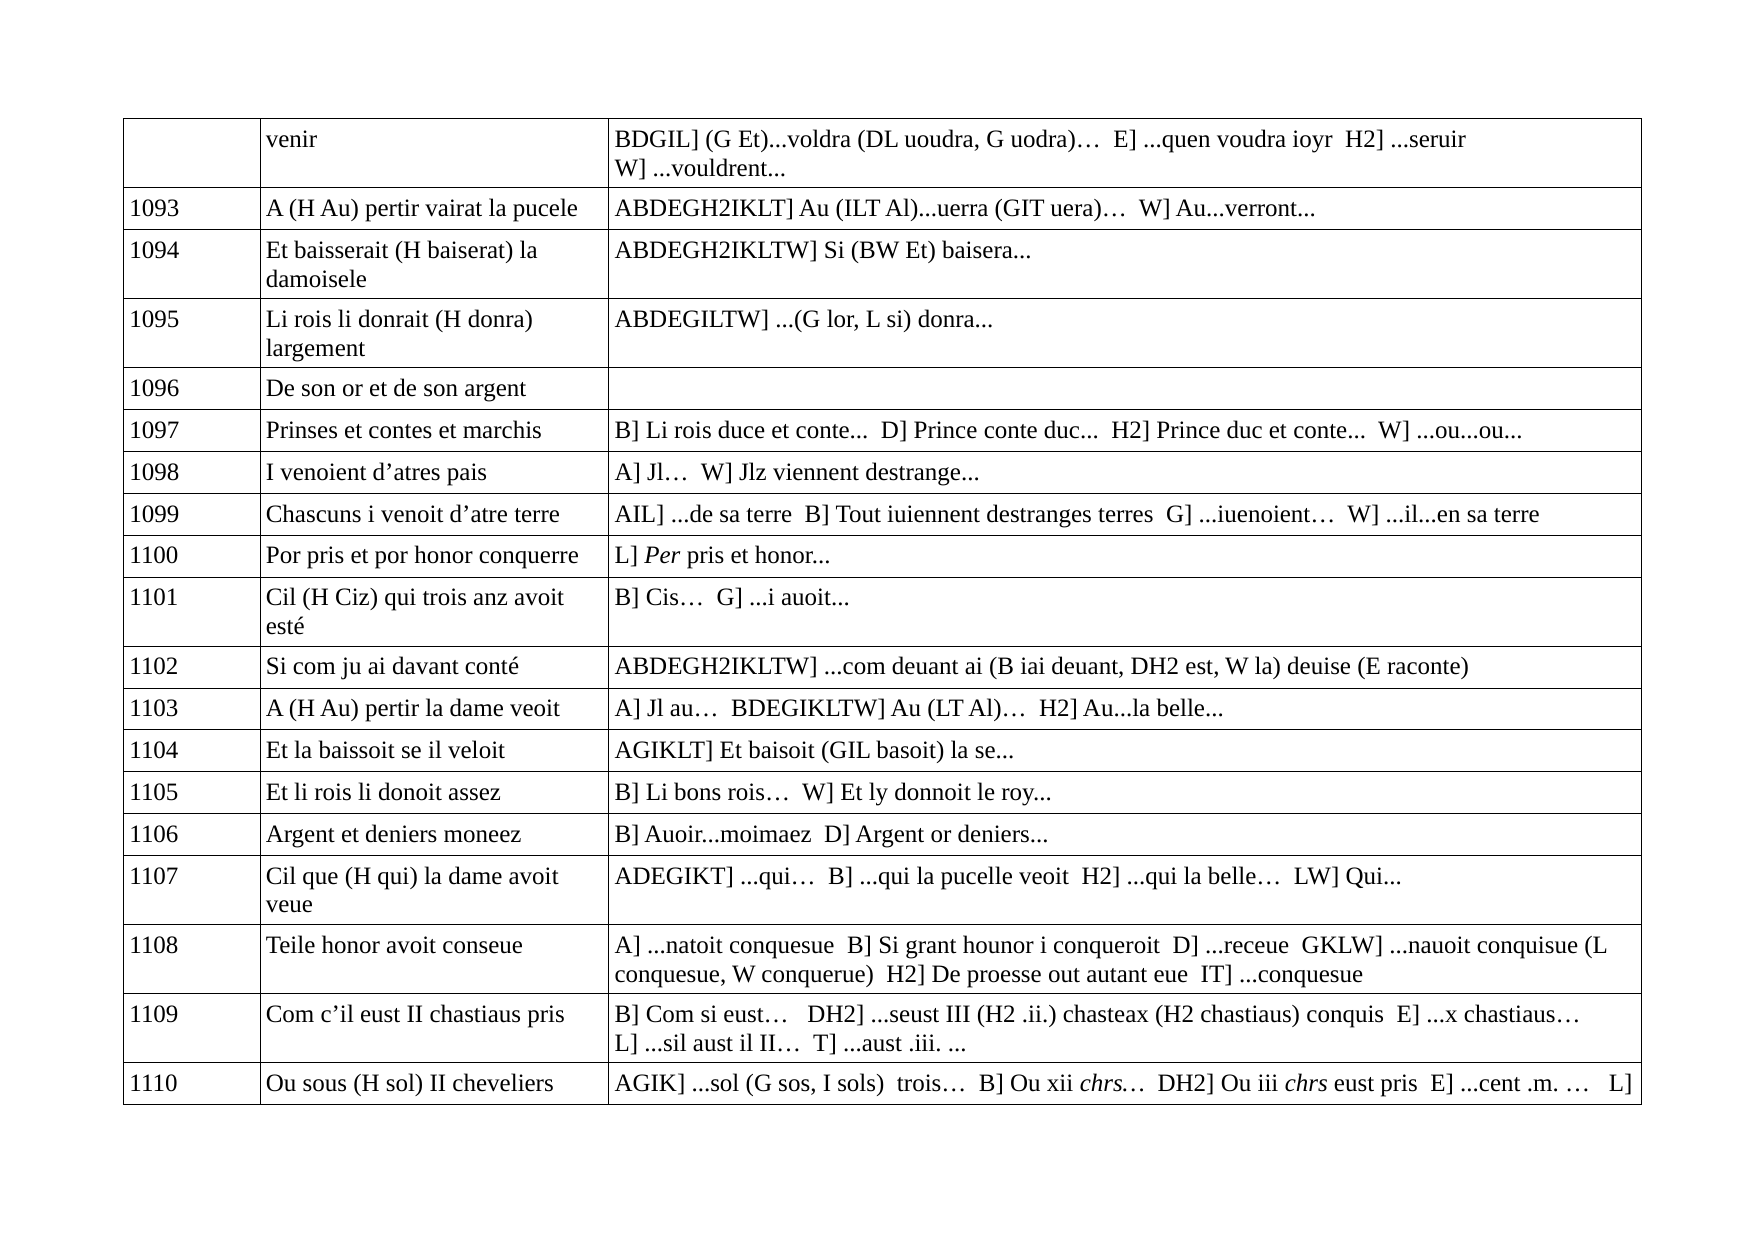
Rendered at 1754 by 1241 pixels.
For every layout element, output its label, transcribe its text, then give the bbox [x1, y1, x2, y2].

table_cell ABDEGH2IKLTW] Si (BW Et) baisera... [609, 230, 1641, 298]
table_cell 1096 [124, 368, 260, 409]
table_cell B] Li rois duce et conte... D] Prince conte duc... H2] Prince duc et conte... W] ...ou...ou... [609, 410, 1641, 451]
table_cell Por pris et por honor conquerre [261, 536, 608, 577]
table_cell B] Li bons rois… W] Et ly donnoit le roy... [609, 772, 1641, 813]
table_cell Ou sous (H sol) II cheveliers [261, 1063, 608, 1104]
table_cell Et li rois li donoit assez [261, 772, 608, 813]
table_cell ABDEGILTW] ...(G lor, L si) donra... [609, 299, 1641, 367]
table_cell B] Auoir...moimaez D] Argent or deniers... [609, 814, 1641, 855]
table_cell 1097 [124, 410, 260, 451]
table_cell Si com ju ai davant conté [261, 647, 608, 687]
table_cell ABDEGH2IKLT] Au (ILT Al)...uerra (GIT uera)… W] Au...verront... [609, 188, 1641, 229]
table_cell A] Jl… W] Jlz viennent destrange... [609, 452, 1641, 493]
table_cell [609, 368, 1641, 409]
table_cell 1098 [124, 452, 260, 493]
table_cell I venoient d’atres pais [261, 452, 608, 493]
table_cell A (H Au) pertir vairat la pucele [261, 188, 608, 229]
table_cell 1103 [124, 689, 260, 729]
table_cell Com c’il eust II chastiaus pris [261, 994, 608, 1062]
table_cell A (H Au) pertir la dame veoit [261, 689, 608, 729]
table_cell 1094 [124, 230, 260, 298]
table_cell B] Cis… G] ...i auoit... [609, 578, 1641, 646]
table_cell 1108 [124, 925, 260, 993]
table_cell [124, 119, 260, 187]
table_cell 1107 [124, 856, 260, 924]
table_cell 1095 [124, 299, 260, 367]
table_cell 1106 [124, 814, 260, 855]
table_cell AIL] ...de sa terre B] Tout iuiennent destranges terres G] ...iuenoient… W] ...il...en sa terre [609, 494, 1641, 535]
table_cell De son or et de son argent [261, 368, 608, 409]
table_cell A] ...natoit conquesue B] Si grant hounor i conqueroit D] ...receue GKLW] ...nauoit conquisue (L conquesue, W conquerue) H2] De proesse out autant eue IT] ...conquesue [609, 925, 1641, 993]
table_cell AGIKLT] Et baisoit (GIL basoit) la se... [609, 730, 1641, 771]
table_cell Et la baissoit se il veloit [261, 730, 608, 771]
table_cell L] Per pris et honor... [609, 536, 1641, 577]
table_cell 1102 [124, 647, 260, 687]
table_cell 1101 [124, 578, 260, 646]
table_cell ADEGIKT] ...qui… B] ...qui la pucelle veoit H2] ...qui la belle… LW] Qui... [609, 856, 1641, 924]
table_cell 1110 [124, 1063, 260, 1104]
table_cell 1100 [124, 536, 260, 577]
table_cell 1099 [124, 494, 260, 535]
table_cell Cil que (H qui) la dame avoit veue [261, 856, 608, 924]
table_cell Argent et deniers moneez [261, 814, 608, 855]
table_cell 1109 [124, 994, 260, 1062]
table_cell 1105 [124, 772, 260, 813]
table_cell Cil (H Ciz) qui trois anz avoit esté [261, 578, 608, 646]
table_cell --- BDGIL] (G Et)...voldra (DL uoudra, G uodra)… E] ...quen voudra ioyr H2] ...seruir W] ...vouldrent... [609, 119, 1641, 187]
table_cell 1104 [124, 730, 260, 771]
table_cell Teile honor avoit conseue [261, 925, 608, 993]
table_cell AGIK] ...sol (G sos, I sols) trois… B] Ou xii chrs… DH2] Ou iii chrs eust pris E] ...cent .m. … L] [609, 1063, 1641, 1104]
table_cell B] Com si eust… DH2] ...seust III (H2 .ii.) chasteax (H2 chastiaus) conquis E] ...x chastiaus… L] ...sil aust il II… T] ...aust .iii. ... [609, 994, 1641, 1062]
table_cell ABDEGH2IKLTW] ...com deuant ai (B iai deuant, DH2 est, W la) deuise (E raconte) [609, 647, 1641, 687]
table_cell Chascuns i venoit d’atre terre [261, 494, 608, 535]
table_cell A] Jl au… BDEGIKLTW] Au (LT Al)… H2] Au...la belle... [609, 689, 1641, 729]
table_cell Li rois li donrait (H donra) largement [261, 299, 608, 367]
table_cell Et baisserait (H baiserat) la damoisele [261, 230, 608, 298]
table_cell 1093 [124, 188, 260, 229]
table_cell venir [261, 119, 608, 187]
table_cell Prinses et contes et marchis [261, 410, 608, 451]
